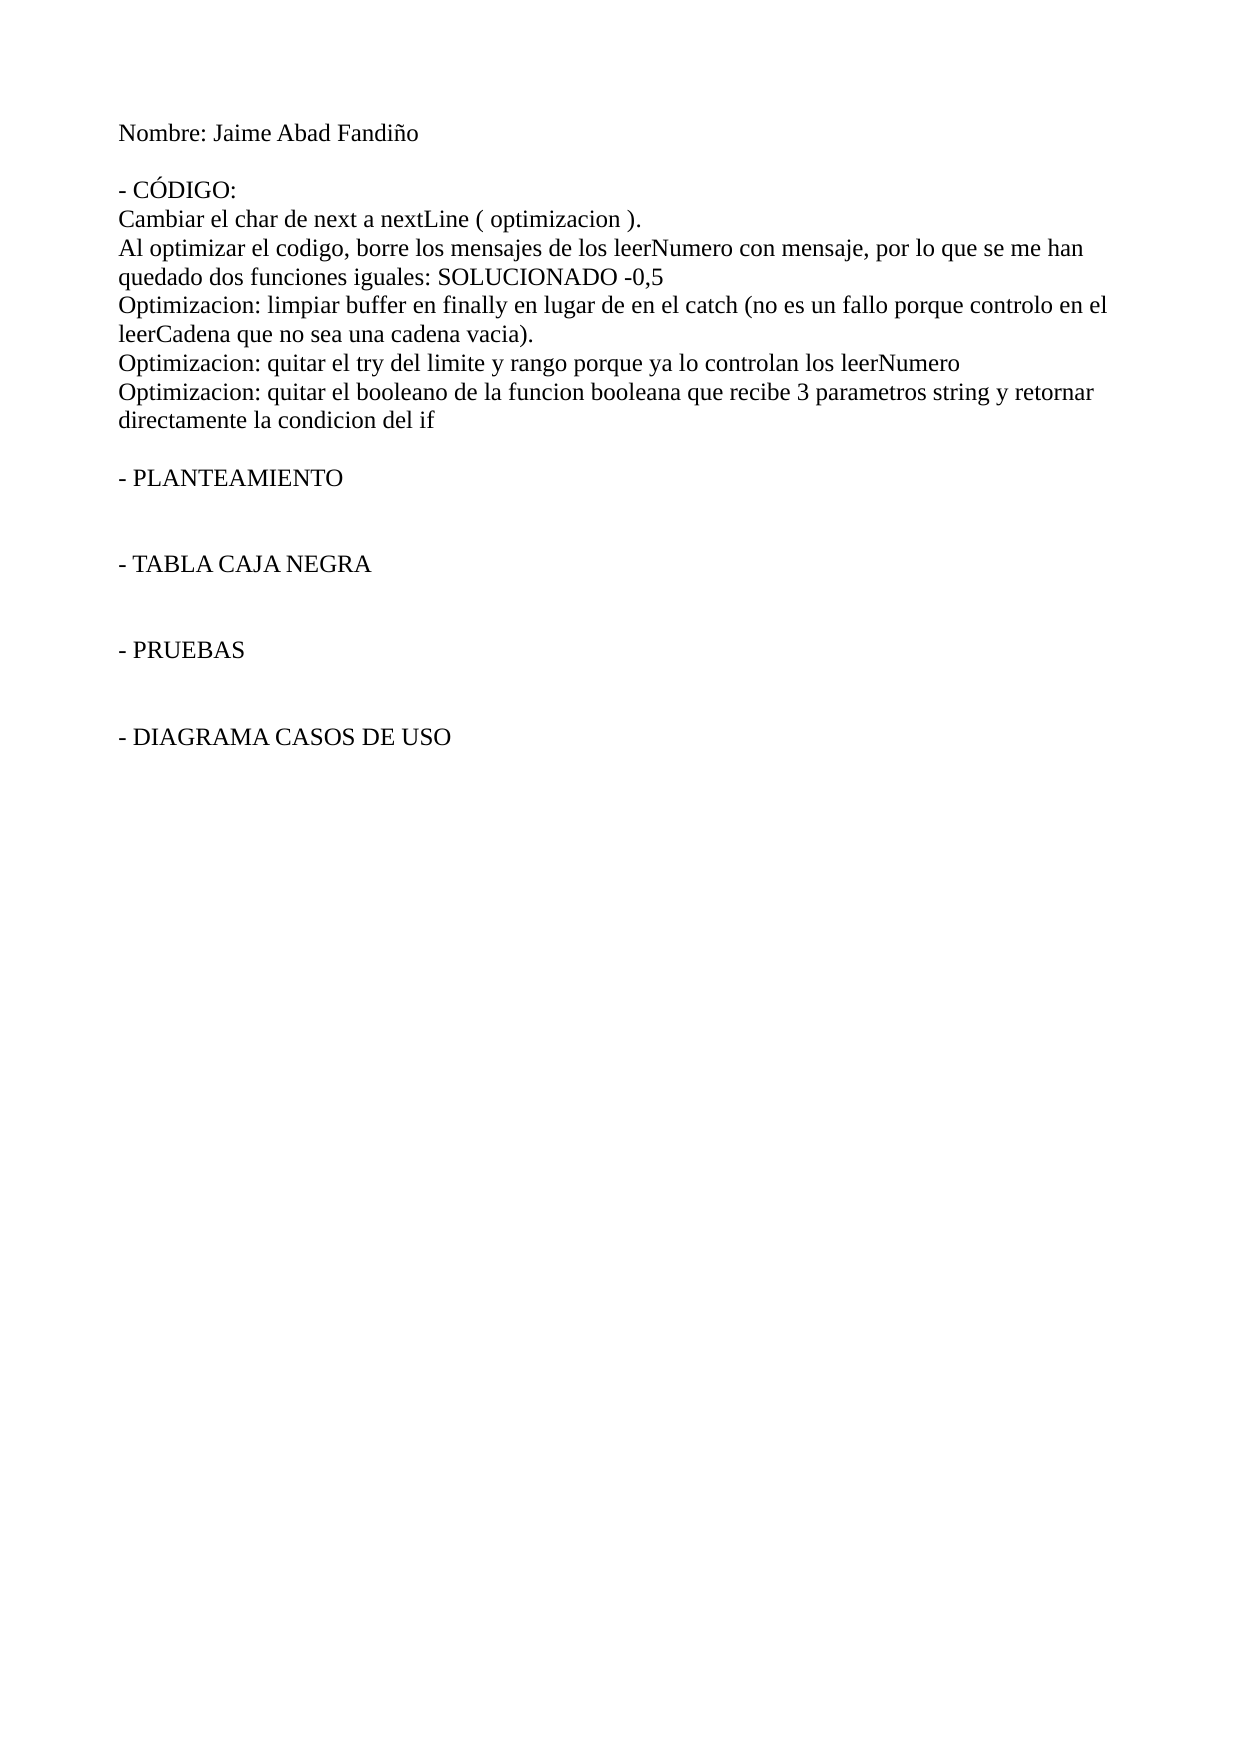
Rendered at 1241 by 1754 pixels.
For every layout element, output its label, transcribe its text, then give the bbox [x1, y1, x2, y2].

text Cambiar el char de next a nextLine ( optimizacion ). [118, 204, 1122, 233]
text Optimizacion: quitar el booleano de la funcion booleana que recibe 3 parametros string y retornar directamente la condicion del if [118, 377, 1122, 434]
text - TABLA CAJA NEGRA [118, 549, 1122, 578]
text Nombre: Jaime Abad Fandiño [118, 118, 1122, 147]
text Optimizacion: limpiar buffer en finally en lugar de en el catch (no es un fallo porque controlo en el leerCadena que no sea una cadena vacia). [118, 291, 1122, 348]
text - CÓDIGO: [118, 176, 1122, 204]
text - PLANTEAMIENTO [118, 463, 1122, 492]
text - PRUEBAS [118, 636, 1122, 664]
text - DIAGRAMA CASOS DE USO [118, 722, 1122, 751]
text Optimizacion: quitar el try del limite y rango porque ya lo controlan los leerNumero [118, 348, 1122, 377]
text Al optimizar el codigo, borre los mensajes de los leerNumero con mensaje, por lo que se me han quedado dos funciones iguales: SOLUCIONADO -0,5 [118, 233, 1122, 291]
